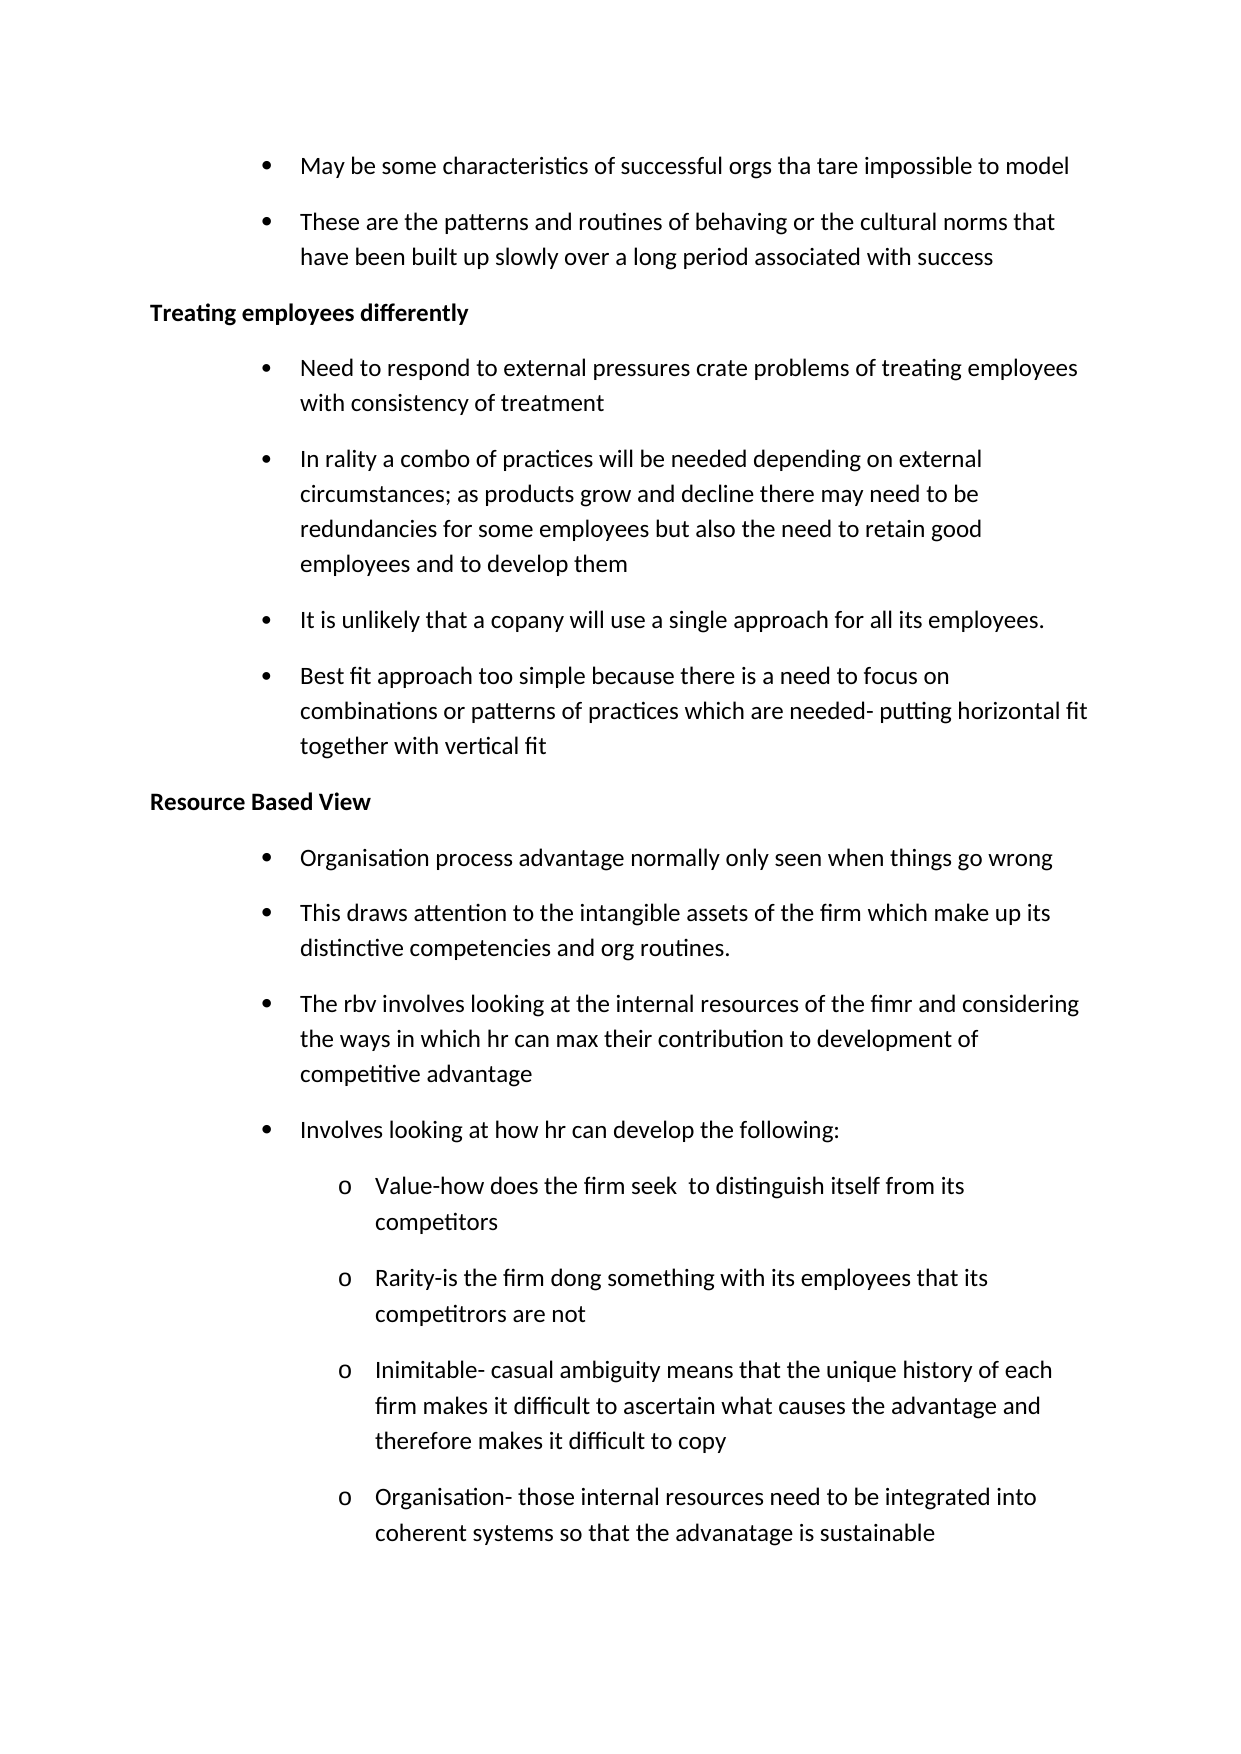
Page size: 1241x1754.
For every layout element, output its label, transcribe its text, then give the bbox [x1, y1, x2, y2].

list It is unlikely that a copany will use a single approach for all its employees. [262, 604, 1090, 635]
list Organisation- those internal resources need to be integrated into coherent systems so that the advanatage is sustainable [337, 1481, 1090, 1548]
text Resource Based View [150, 786, 1090, 816]
list The rbv involves looking at the internal resources of the fimr and considering the ways in which hr can max their contribution to development of competitive advantage [262, 988, 1090, 1089]
list Value-how does the firm seek to distinguish itself from its competitors [337, 1170, 1090, 1237]
list These are the patterns and routines of behaving or the cultural norms that have been built up slowly over a long period associated with success [262, 206, 1090, 271]
list Inimitable- casual ambiguity means that the unique history of each firm makes it difficult to ascertain what causes the advantage and therefore makes it difficult to copy [337, 1354, 1090, 1456]
list Involves looking at how hr can develop the following: [262, 1114, 1090, 1145]
list Rarity-is the firm dong something with its employees that its competitrors are not [337, 1262, 1090, 1329]
list Best fit approach too simple because there is a need to focus on combinations or patterns of practices which are needed- putting horizontal fit together with vertical fit [262, 660, 1090, 761]
text Treating employees differently [150, 297, 1090, 327]
list Need to respond to external pressures crate problems of treating employees with consistency of treatment [262, 352, 1090, 418]
list Organisation process advantage normally only seen when things go wrong [262, 842, 1090, 872]
list May be some characteristics of successful orgs tha tare impossible to model [262, 150, 1090, 181]
list In rality a combo of practices will be needed depending on external circumstances; as products grow and decline there may need to be redundancies for some employees but also the need to retain good employees and to develop them [262, 443, 1090, 579]
list This draws attention to the intangible assets of the firm which make up its distinctive competencies and org routines. [262, 897, 1090, 963]
